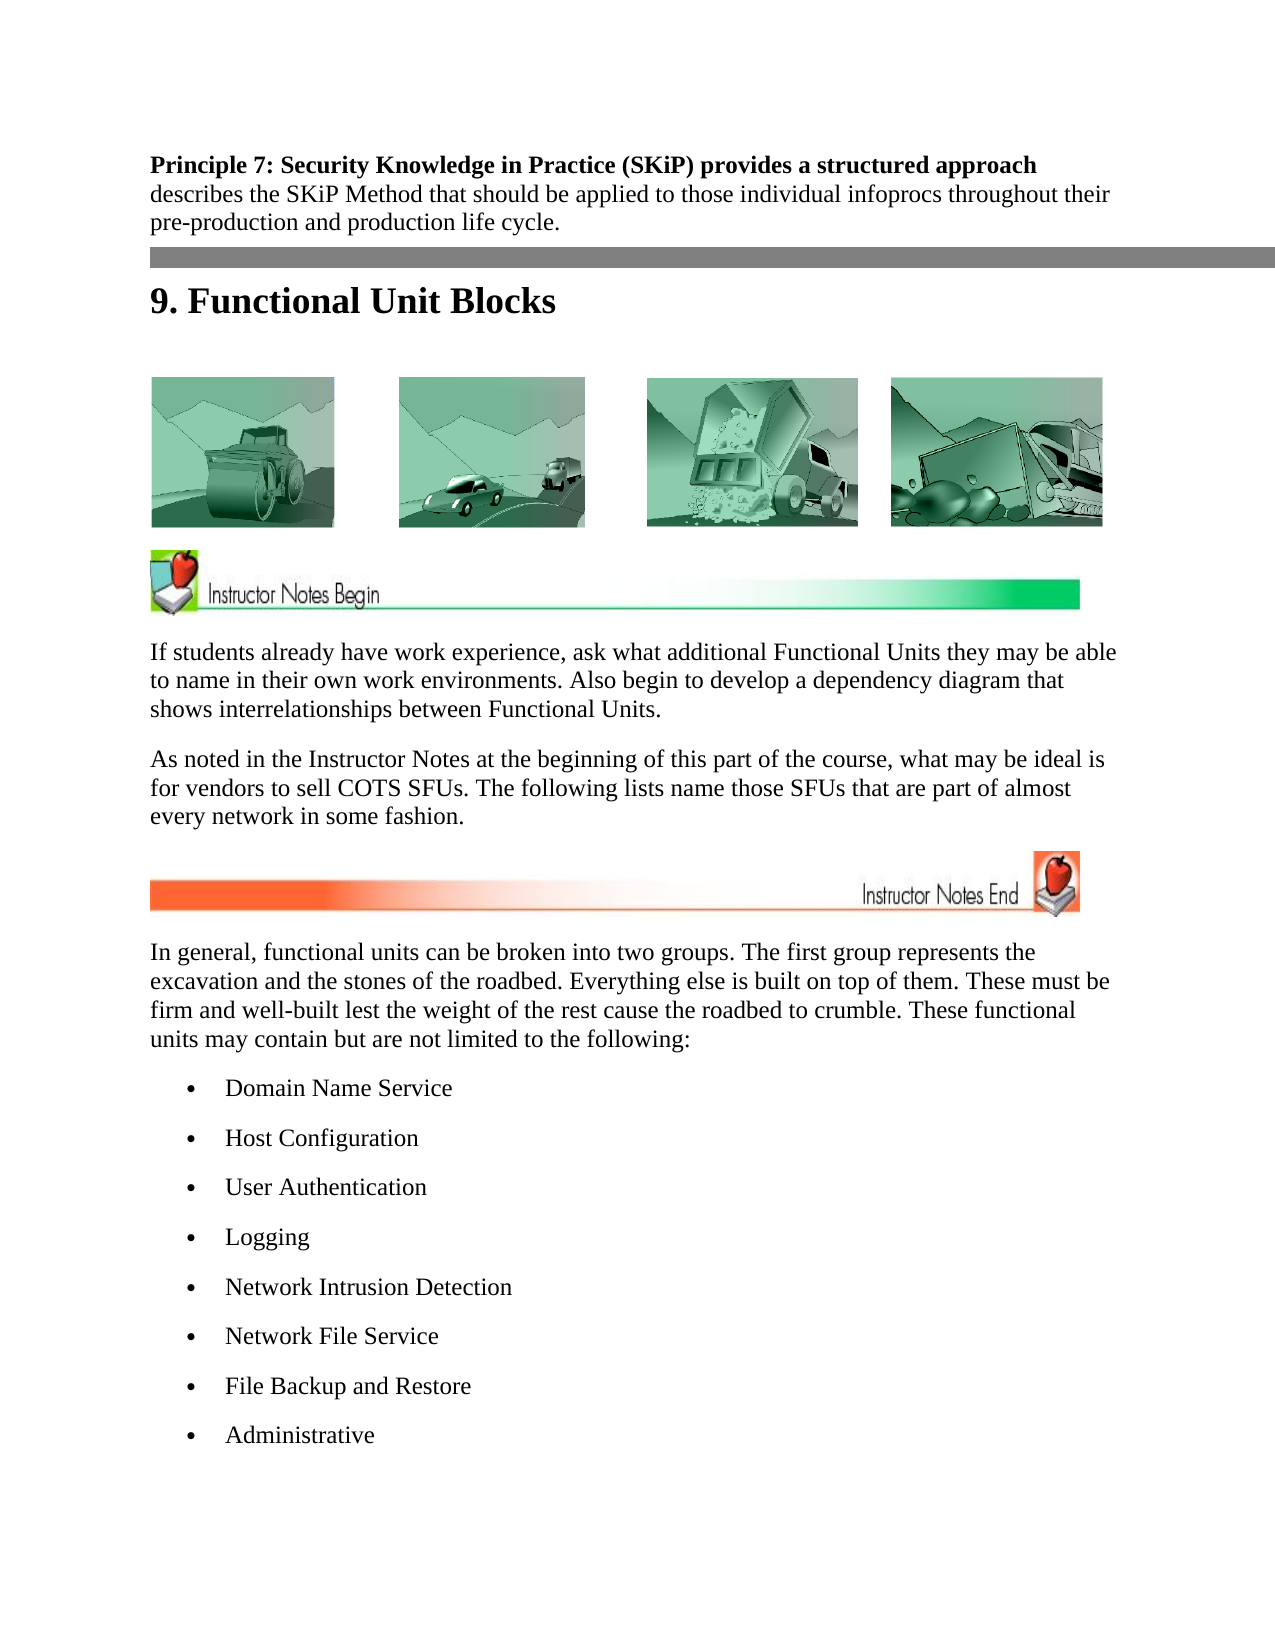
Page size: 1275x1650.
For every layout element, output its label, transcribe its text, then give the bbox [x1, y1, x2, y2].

table_cell [888, 364, 1134, 540]
list Network Intrusion Detection [187, 1272, 1125, 1300]
text If students already have work experience, ask what additional Functional Units they may be able to name in their own work environments. Also begin to develop a dependency diagram that shows interrelationships between Functional Units. [150, 637, 1125, 723]
text In general, functional units can be broken into two groups. The first group represents the excavation and the stones of the roadbed. Everything else is built on top of them. These must be firm and well-built lest the weight of the rest cause the roadbed to crumble. These functional units may contain but are not limited to the following: [150, 937, 1125, 1052]
list Network File Service [187, 1321, 1125, 1350]
list Administrative [187, 1420, 1125, 1449]
table_header [644, 333, 888, 364]
table_header [150, 333, 398, 364]
list User Authentication [187, 1172, 1125, 1201]
list Domain Name Service [187, 1073, 1125, 1102]
text Principle 7: Security Knowledge in Practice (SKiP) provides a structured approach describes the SKiP Method that should be applied to those individual infoprocs throughout their pre-production and production life cycle. [150, 150, 1125, 236]
table_cell [150, 364, 398, 540]
list Host Configuration [187, 1123, 1125, 1152]
table_cell [644, 364, 888, 540]
subtitle 9. Functional Unit Blocks [150, 279, 1125, 322]
list File Backup and Restore [187, 1371, 1125, 1399]
table_header [398, 333, 644, 364]
list Logging [187, 1222, 1125, 1251]
table_cell [398, 364, 644, 540]
text As noted in the Instructor Notes at the beginning of this part of the course, what may be ideal is for vendors to sell COTS SFUs. The following lists name those SFUs that are part of almost every network in some fashion. [150, 744, 1125, 830]
table_header [888, 333, 1134, 364]
